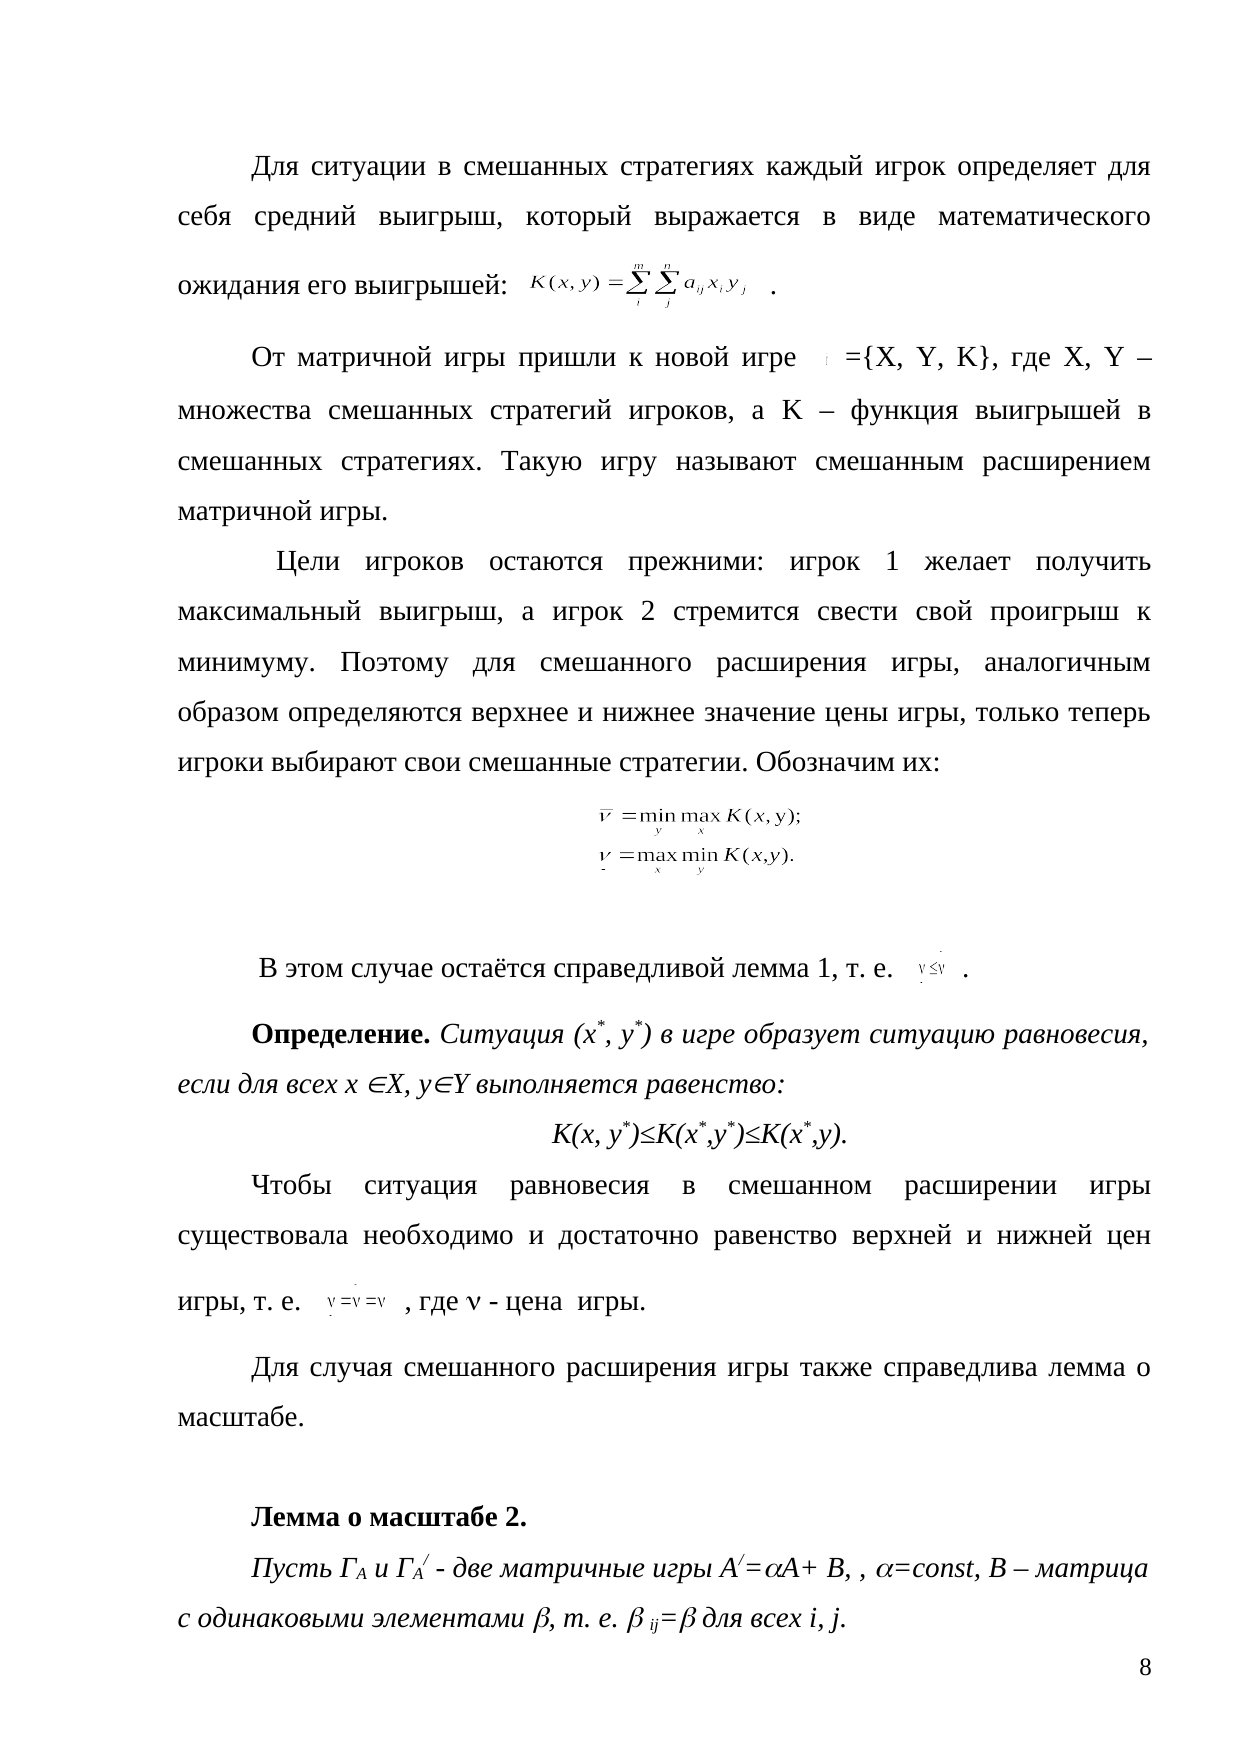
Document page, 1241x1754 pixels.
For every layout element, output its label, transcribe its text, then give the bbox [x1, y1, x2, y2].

text От матричной игры пришли к новой игре ={X, Y, K}, где X, Y – множества смешанных стратегий игроков, а K – функция выигрышей в смешанных стратегиях. Такую игру называют смешанным расширением матричной игры. [177, 336, 1152, 526]
text Для ситуации в смешанных стратегиях каждый игрок определяет для себя средний выигрыш, который выражается в виде математического ожидания его выигрышей:. [177, 148, 1152, 319]
text Лемма о масштабе 2. [177, 1499, 1152, 1533]
text Для случая смешанного расширения игры также справедлива лемма о масштабе. [177, 1349, 1152, 1432]
text Чтобы ситуация равновесия в смешанном расширении игры существовала необходимо и достаточно равенство верхней и нижней цен игры, т. е. , где  - цена игры. [177, 1167, 1152, 1332]
text Определение. Ситуация (x*, y*) в игре образует ситуацию равновесия, если для всех x X, yY выполняется равенство: [177, 1016, 1152, 1100]
text Пусть ГА и ГА/ - две матричные игры А/=А+ В, , =const, В – матрица с одинаковыми элементами , т. е.  ij= для всех i, j. [177, 1550, 1152, 1634]
text В этом случае остаётся справедливой лемма 1, т. е. . [177, 935, 1152, 999]
text Цели игроков остаются прежними: игрок 1 желает получить максимальный выигрыш, а игрок 2 стремится свести свой проигрыш к минимуму. Поэтому для смешанного расширения игры, аналогичным образом определяются верхнее и нижнее значение цены игры, только теперь игроки выбирают свои смешанные стратегии. Обозначим их: [177, 543, 1152, 778]
text K(x, y*)≤K(x*,y*)≤K(x*,y). [177, 1117, 1152, 1150]
